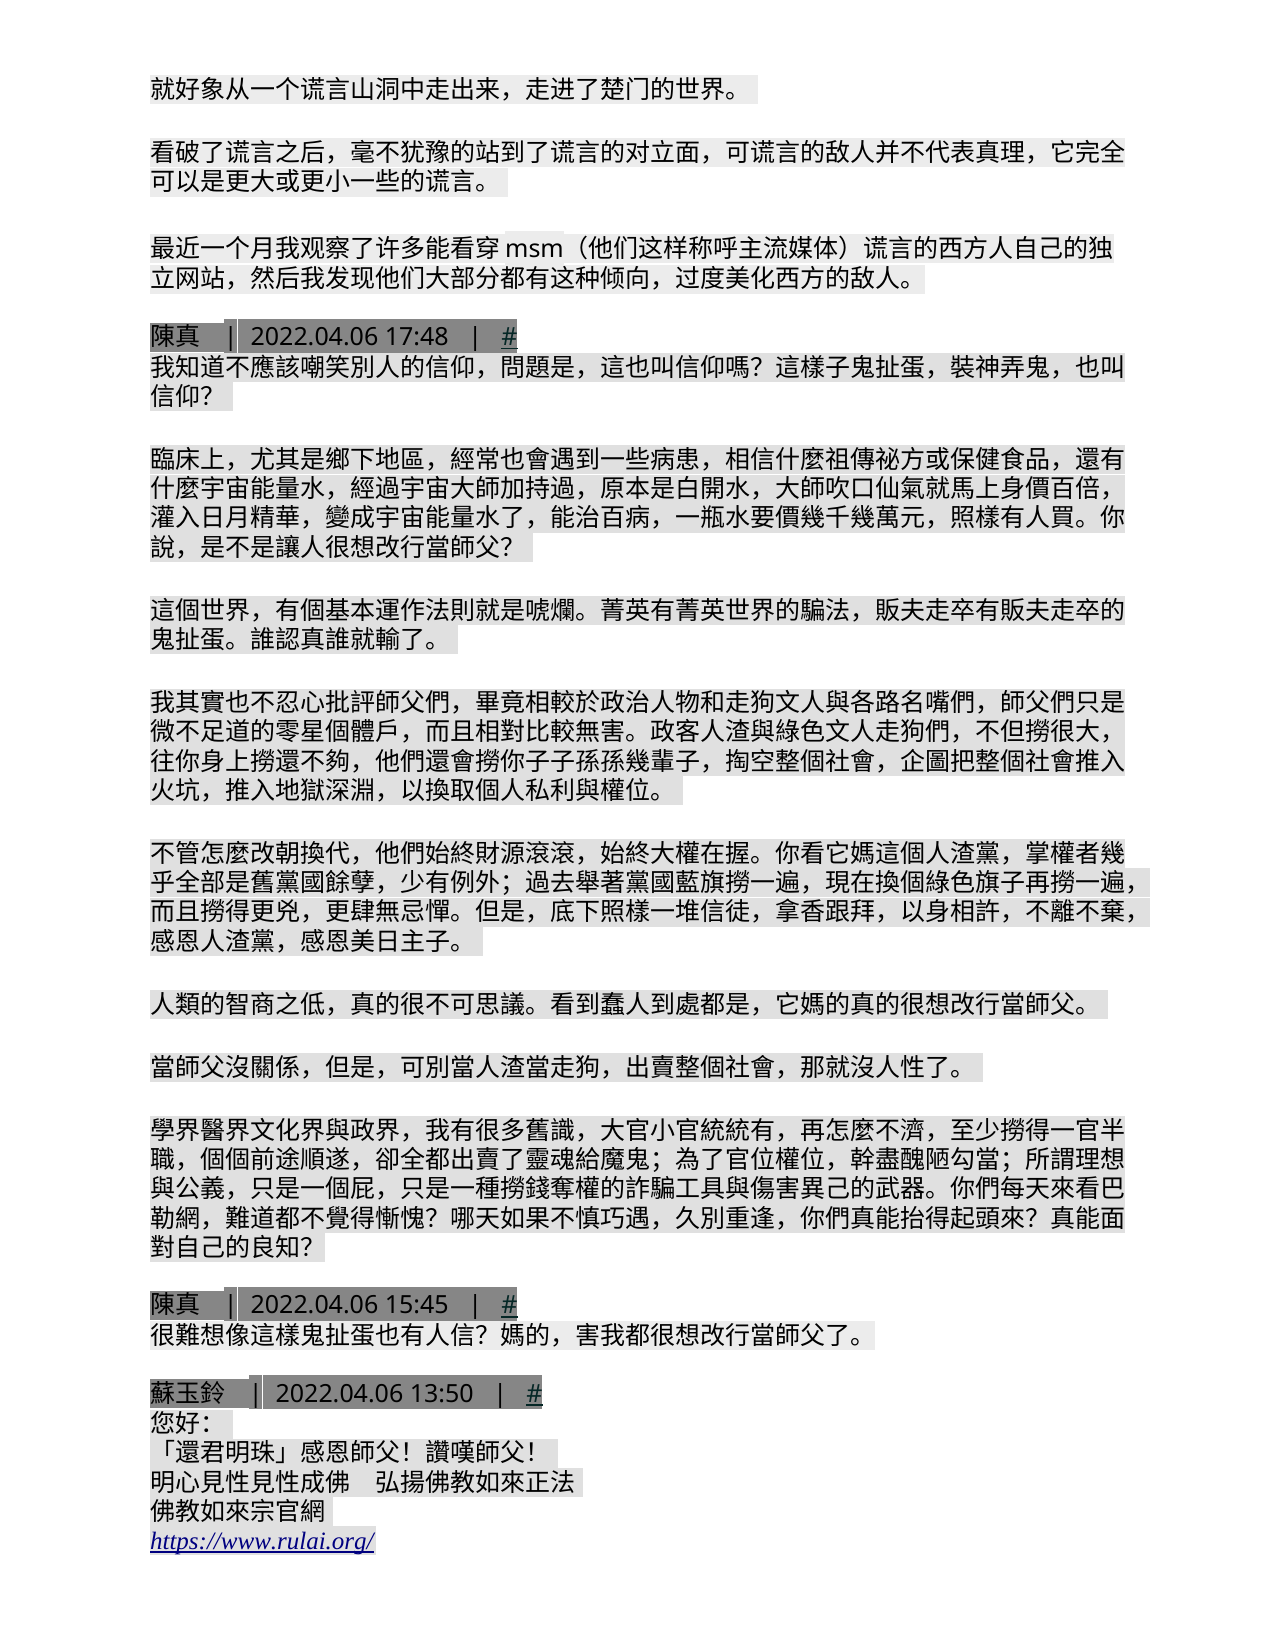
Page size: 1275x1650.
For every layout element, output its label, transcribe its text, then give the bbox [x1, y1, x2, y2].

text 陳真 | 2022.04.06 17:48 | # [150, 319, 1125, 353]
text 蘇玉鈴 | 2022.04.06 13:50 | # [150, 1375, 1125, 1409]
text 我知道不應該嘲笑別人的信仰，問題是，這也叫信仰嗎？這樣子鬼扯蛋，裝神弄鬼，也叫信仰？ 臨床上，尤其是鄉下地區，經常也會遇到一些病患，相信什麼祖傳祕方或保健食品，還有什麼宇宙能量水，經過宇宙大師加持過，原本是白開水，大師吹口仙氣就馬上身價百倍，灌入日月精華，變成宇宙能量水了，能治百病，一瓶水要價幾千幾萬元，照樣有人買。你說，是不是讓人很想改行當師父？ 這個世界，有個基本運作法則就是唬爛。菁英有菁英世界的騙法，販夫走卒有販夫走卒的鬼扯蛋。誰認真誰就輸了。 我其實也不忍心批評師父們，畢竟相較於政治人物和走狗文人與各路名嘴們，師父們只是微不足道的零星個體戶，而且相對比較無害。政客人渣與綠色文人走狗們，不但撈很大，往你身上撈還不夠，他們還會撈你子子孫孫幾輩子，掏空整個社會，企圖把整個社會推入火坑，推入地獄深淵，以換取個人私利與權位。 不管怎麼改朝換代，他們始終財源滾滾，始終大權在握。你看它媽這個人渣黨，掌權者幾乎全部是舊黨國餘孽，少有例外；過去舉著黨國藍旗撈一遍，現在換個綠色旗子再撈一遍，而且撈得更兇，更肆無忌憚。但是，底下照樣一堆信徒，拿香跟拜，以身相許，不離不棄，感恩人渣黨，感恩美日主子。 人類的智商之低，真的很不可思議。看到蠢人到處都是，它媽的真的很想改行當師父。 當師父沒關係，但是，可別當人渣當走狗，出賣整個社會，那就沒人性了。 學界醫界文化界與政界，我有很多舊識，大官小官統統有，再怎麼不濟，至少撈得一官半職，個個前途順遂，卻全都出賣了靈魂給魔鬼；為了官位權位，幹盡醜陋勾當；所謂理想與公義，只是一個屁，只是一種撈錢奪權的詐騙工具與傷害異己的武器。你們每天來看巴勒網，難道都不覺得慚愧？哪天如果不慎巧遇，久別重逢，你們真能抬得起頭來？真能面對自己的良知？ [150, 353, 1125, 1262]
text 很難想像這樣鬼扯蛋也有人信？媽的，害我都很想改行當師父了。 [150, 1321, 1125, 1350]
text 陳真 | 2022.04.06 15:45 | # [150, 1287, 1125, 1321]
text 就好象从一个谎言山洞中走出来，走进了楚门的世界。 看破了谎言之后，毫不犹豫的站到了谎言的对立面，可谎言的敌人并不代表真理，它完全可以是更大或更小一些的谎言。 最近一个月我观察了许多能看穿msm（他们这样称呼主流媒体）谎言的西方人自己的独立网站，然后我发现他们大部分都有这种倾向，过度美化西方的敌人。 [150, 75, 1125, 294]
text 您好： 「還君明珠」感恩師父！讚嘆師父！ 明心見性見性成佛 弘揚佛教如來正法 佛教如來宗官網 https://www.rulai.org/ [150, 1409, 1125, 1555]
